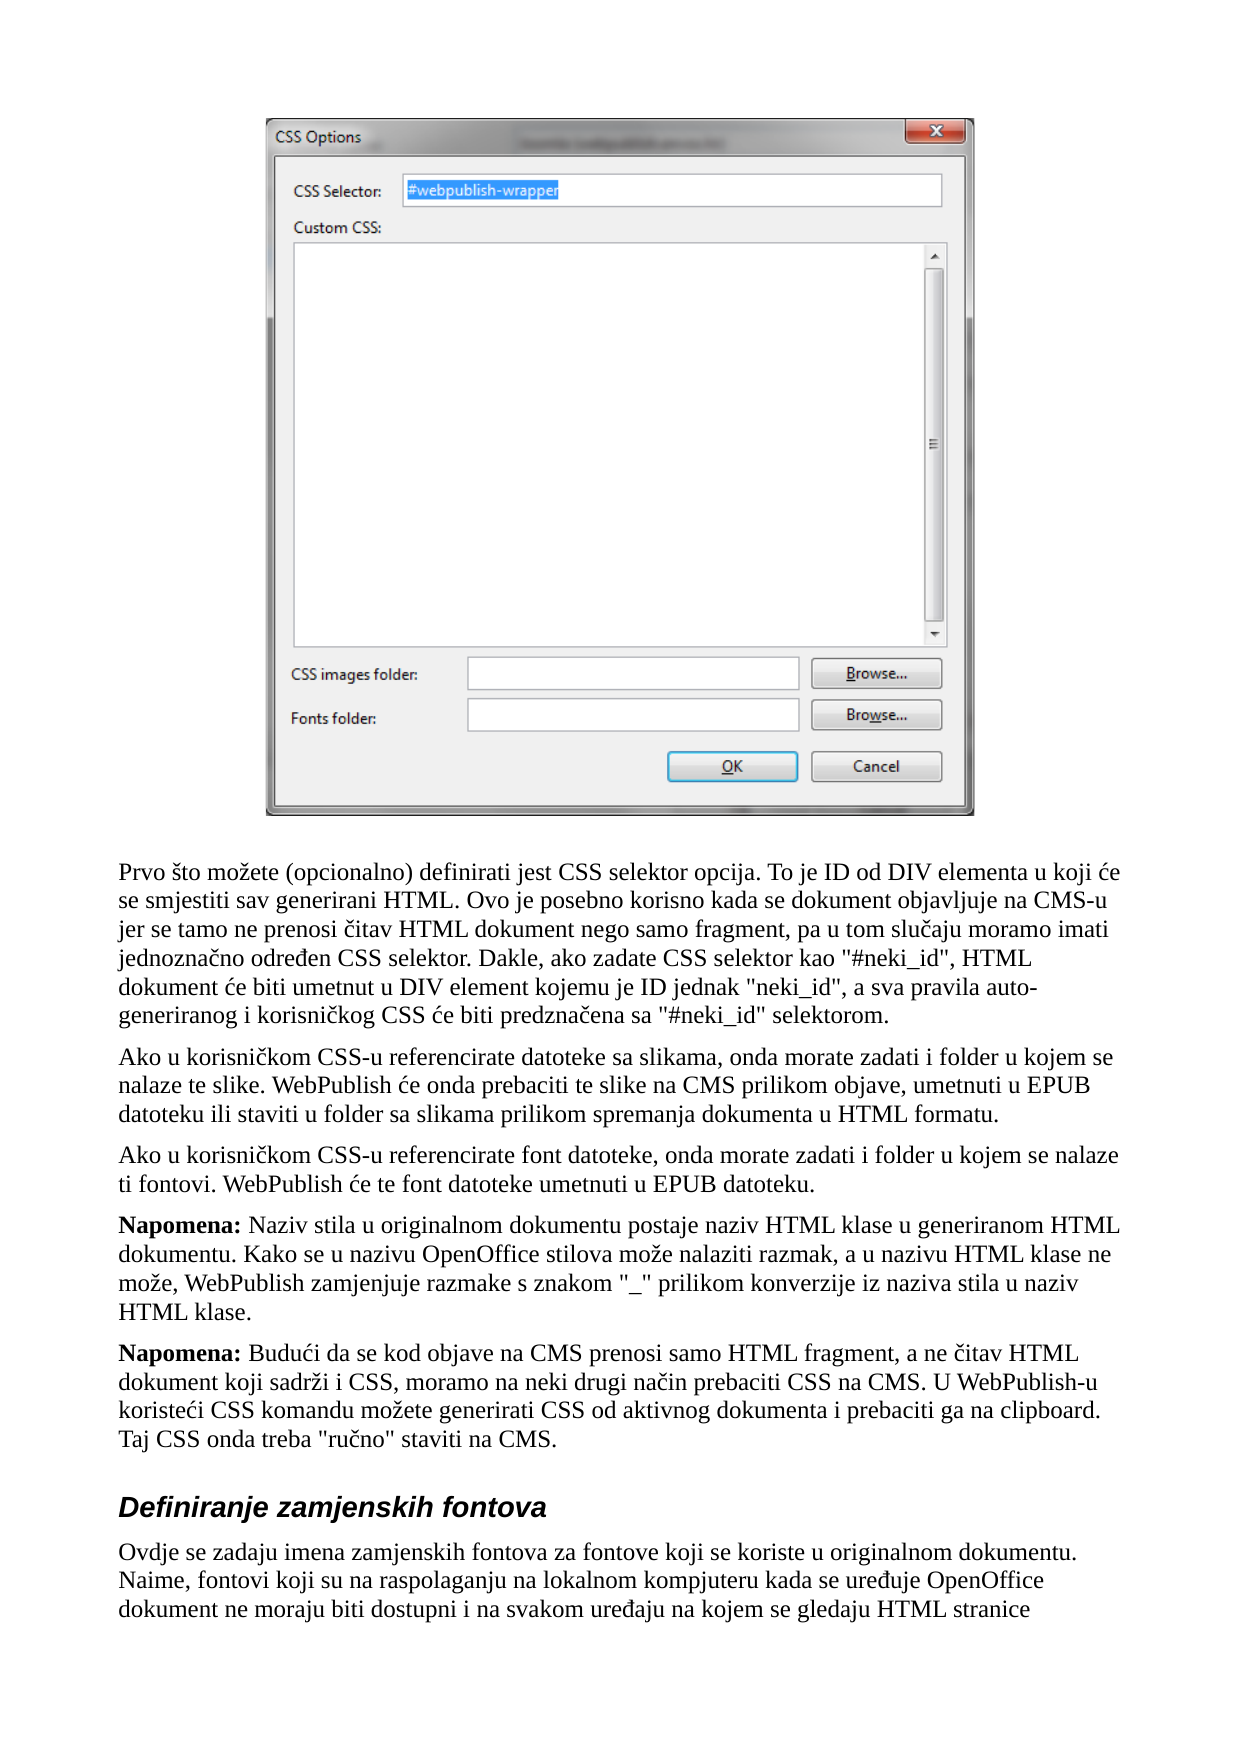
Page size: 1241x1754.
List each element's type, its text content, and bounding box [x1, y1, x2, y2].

text Ovdje se zadaju imena zamjenskih fontova za fontove koji se koriste u originalnom dokumentu. Naime, fontovi koji su na raspolaganju na lokalnom kompjuteru kada se uređuje OpenOffice dokument ne moraju biti dostupni i na svakom uređaju na kojem se gledaju HTML stranice [118, 1537, 1122, 1623]
text Napomena: Budući da se kod objave na CMS prenosi samo HTML fragment, a ne čitav HTML dokument koji sadrži i CSS, moramo na neki drugi način prebaciti CSS na CMS. U WebPublish-u koristeći CSS komandu možete generirati CSS od aktivnog dokumenta i prebaciti ga na clipboard. Taj CSS onda treba "ručno" staviti na CMS. [118, 1338, 1122, 1453]
text Prvo što možete (opcionalno) definirati jest CSS selektor opcija. To je ID od DIV elementa u koji će se smjestiti sav generirani HTML. Ovo je posebno korisno kada se dokument objavljuje na CMS-u jer se tamo ne prenosi čitav HTML dokument nego samo fragment, pa u tom slučaju moramo imati jednoznačno određen CSS selektor. Dakle, ako zadate CSS selektor kao "#neki_id", HTML dokument će biti umetnut u DIV element kojemu je ID jednak "neki_id", a sva pravila auto-generiranog i korisničkog CSS će biti predznačena sa "#neki_id" selektorom. [118, 857, 1122, 1029]
subtitle Definiranje zamjenskih fontova [118, 1491, 1122, 1524]
text Ako u korisničkom CSS-u referencirate datoteke sa slikama, onda morate zadati i folder u kojem se nalaze te slike. WebPublish će onda prebaciti te slike na CMS prilikom objave, umetnuti u EPUB datoteku ili staviti u folder sa slikama prilikom spremanja dokumenta u HTML formatu. [118, 1042, 1122, 1128]
text Ako u korisničkom CSS-u referencirate font datoteke, onda morate zadati i folder u kojem se nalaze ti fontovi. WebPublish će te font datoteke umetnuti u EPUB datoteku. [118, 1141, 1122, 1198]
text Napomena: Naziv stila u originalnom dokumentu postaje naziv HTML klase u generiranom HTML dokumentu. Kako se u nazivu OpenOffice stilova može nalaziti razmak, a u nazivu HTML klase ne može, WebPublish zamjenjuje razmake s znakom "_" prilikom konverzije iz naziva stila u naziv HTML klase. [118, 1211, 1122, 1326]
picture [265, 118, 975, 816]
